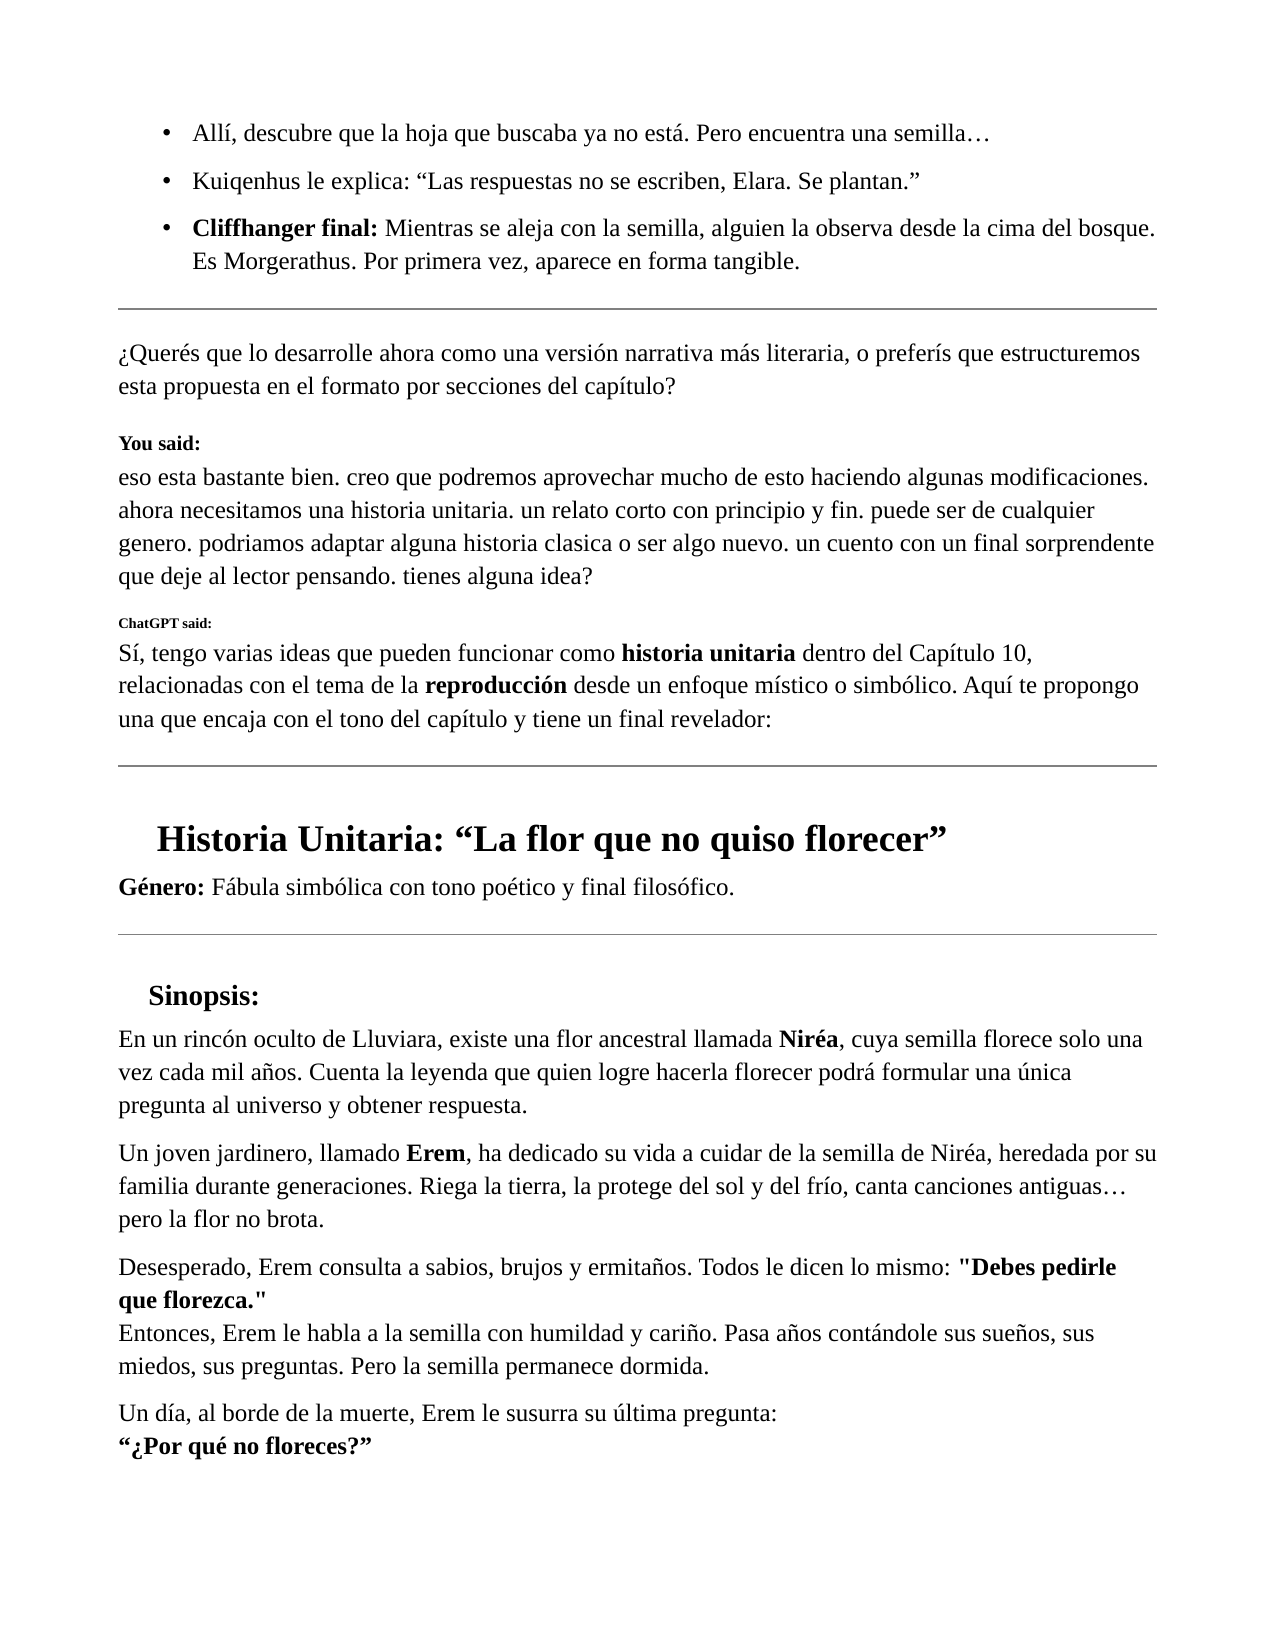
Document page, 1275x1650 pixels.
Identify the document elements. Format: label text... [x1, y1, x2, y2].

text eso esta bastante bien. creo que podremos aprovechar mucho de esto haciendo algunas modificaciones. ahora necesitamos una historia unitaria. un relato corto con principio y fin. puede ser de cualquier genero. podriamos adaptar alguna historia clasica o ser algo nuevo. un cuento con un final sorprendente que deje al lector pensando. tienes alguna idea? [118, 462, 1157, 589]
text Desesperado, Erem consulta a sabios, brujos y ermitaños. Todos le dicen lo mismo: "Debes pedirle que florezca." Entonces, Erem le habla a la semilla con humildad y cariño. Pasa años contándole sus sueños, sus miedos, sus preguntas. Pero la semilla permanece dormida. [118, 1252, 1157, 1379]
list Cliffhanger final: Mientras se aleja con la semilla, alguien la observa desde la cima del bosque. Es Morgerathus. Por primera vez, aparece en forma tangible. [162, 213, 1157, 275]
subtitle 🌿 Sinopsis: [118, 978, 1157, 1012]
text En un rincón oculto de Lluviara, existe una flor ancestral llamada Niréa, cuya semilla florece solo una vez cada mil años. Cuenta la leyenda que quien logre hacerla florecer podrá formular una única pregunta al universo y obtener respuesta. [118, 1024, 1157, 1119]
subtitle 🪷 Historia Unitaria: “La flor que no quiso florecer” [118, 816, 1157, 859]
text Un joven jardinero, llamado Erem, ha dedicado su vida a cuidar de la semilla de Niréa, heredada por su familia durante generaciones. Riega la tierra, la protege del sol y del frío, canta canciones antiguas… pero la flor no brota. [118, 1138, 1157, 1233]
list Kuiqenhus le explica: “Las respuestas no se escriben, Elara. Se plantan.” [162, 166, 1157, 194]
text Sí, tengo varias ideas que pueden funcionar como historia unitaria dentro del Capítulo 10, relacionadas con el tema de la reproducción desde un enfoque místico o simbólico. Aquí te propongo una que encaja con el tono del capítulo y tiene un final revelador: [118, 638, 1157, 732]
text ¿Querés que lo desarrolle ahora como una versión narrativa más literaria, o preferís que estructuremos esta propuesta en el formato por secciones del capítulo? [118, 338, 1157, 400]
subtitle ChatGPT said: [118, 614, 1157, 631]
text Un día, al borde de la muerte, Erem le susurra su última pregunta: “¿Por qué no floreces?” [118, 1398, 1157, 1460]
text Género: Fábula simbólica con tono poético y final filosófico. [118, 872, 1157, 901]
subtitle You said: [118, 431, 1157, 455]
list Allí, descubre que la hoja que buscaba ya no está. Pero encuentra una semilla… [162, 118, 1157, 147]
